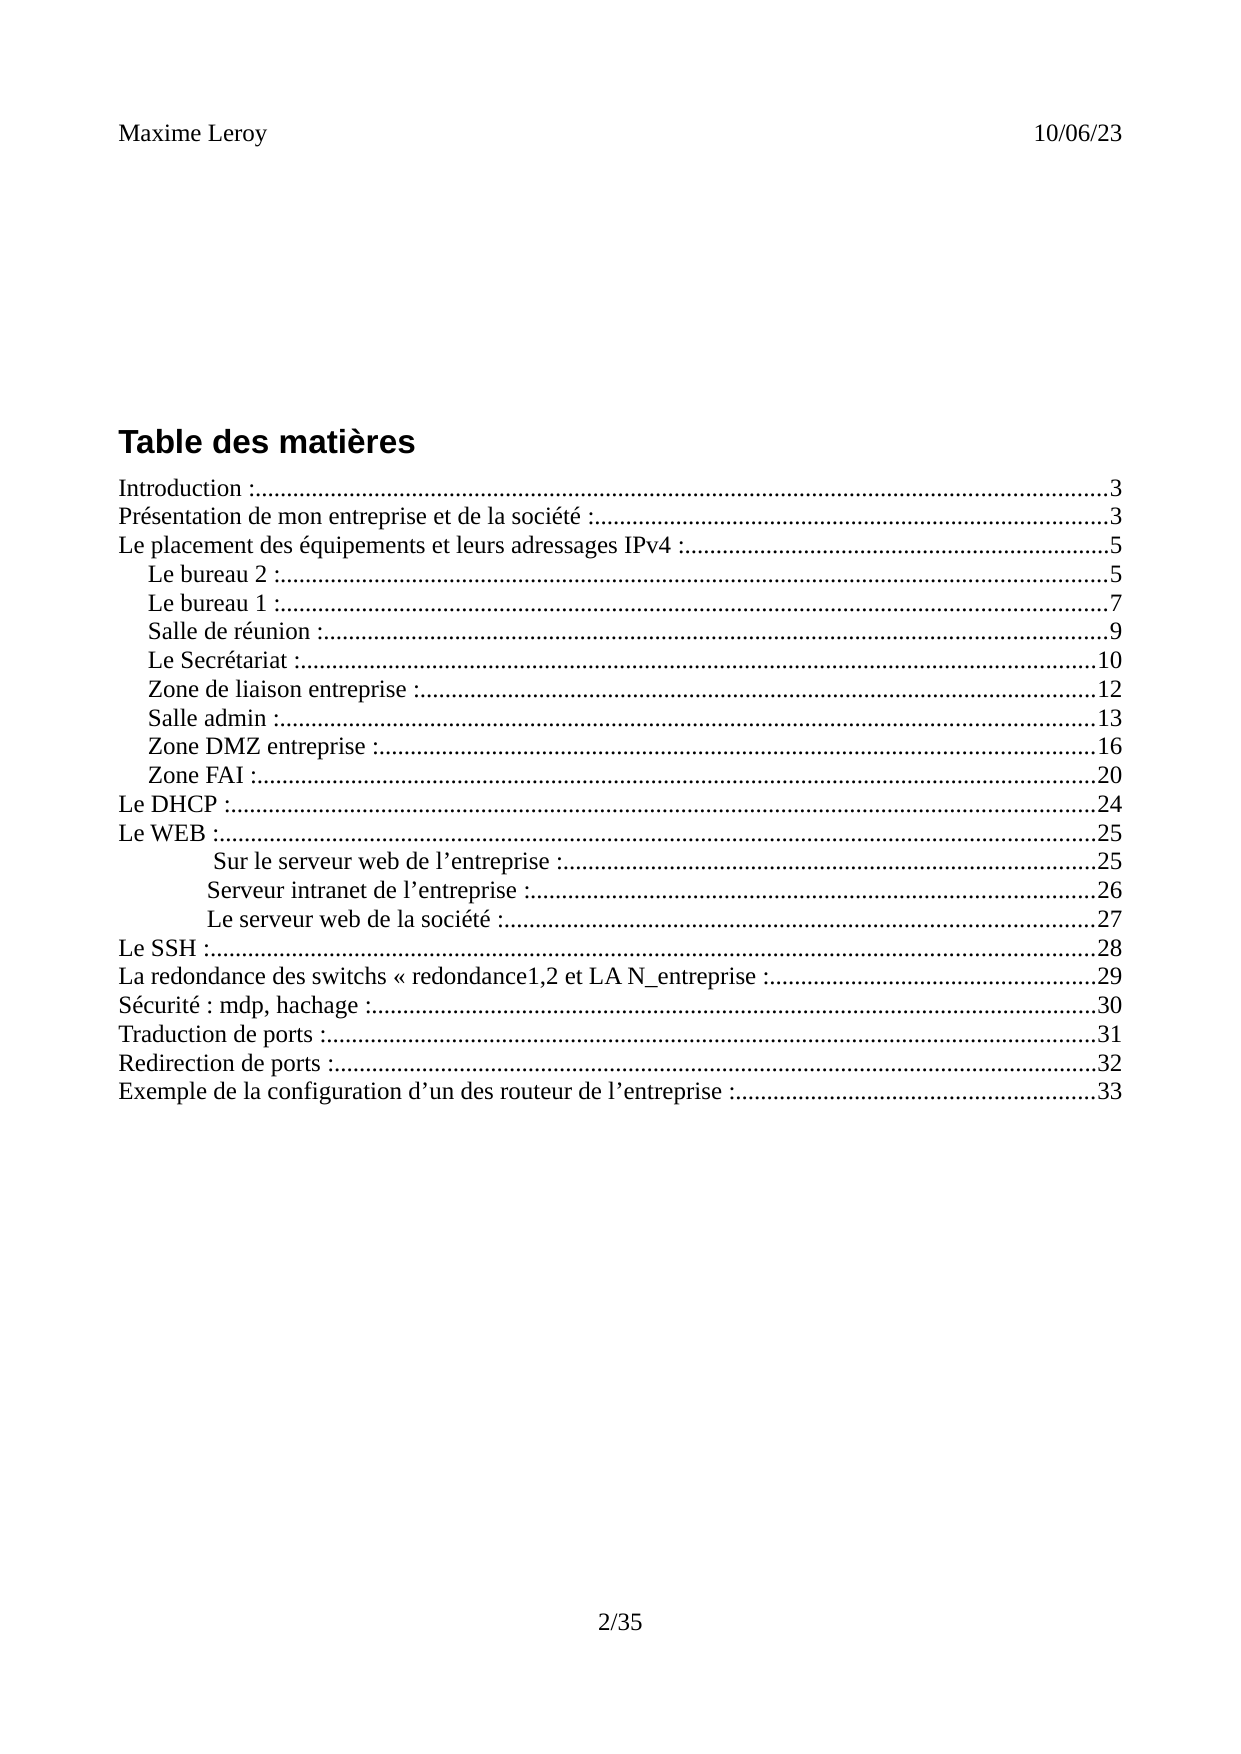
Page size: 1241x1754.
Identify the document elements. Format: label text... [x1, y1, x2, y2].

text Le SSH : 28 [118, 933, 1122, 961]
text Le placement des équipements et leurs adressages IPv4 : 5 [118, 530, 1122, 559]
text La redondance des switchs « redondance1,2 et LA N_entreprise : 29 [118, 961, 1122, 990]
text Sur le serveur web de l’entreprise : 25 [207, 846, 1122, 875]
text Serveur intranet de l’entreprise : 26 [207, 875, 1122, 904]
text Traduction de ports : 31 [118, 1019, 1122, 1048]
text Le Secrétariat : 10 [148, 645, 1122, 674]
text Le bureau 1 : 7 [148, 588, 1122, 616]
text Salle de réunion : 9 [148, 616, 1122, 645]
text Salle admin : 13 [148, 703, 1122, 731]
text Zone de liaison entreprise : 12 [148, 674, 1122, 703]
subtitle Table des matières [118, 422, 1122, 460]
text Présentation de mon entreprise et de la société : 3 [118, 501, 1122, 530]
text Sécurité : mdp, hachage : 30 [118, 990, 1122, 1019]
text Redirection de ports : 32 [118, 1048, 1122, 1076]
text Le DHCP : 24 [118, 789, 1122, 818]
text Zone FAI : 20 [148, 760, 1122, 789]
text Zone DMZ entreprise : 16 [148, 731, 1122, 760]
text Le serveur web de la société : 27 [207, 904, 1122, 933]
text Le bureau 2 : 5 [148, 559, 1122, 588]
text Le WEB : 25 [118, 818, 1122, 846]
text Introduction : 3 [118, 473, 1122, 501]
text Exemple de la configuration d’un des routeur de l’entreprise : 33 [118, 1076, 1122, 1105]
